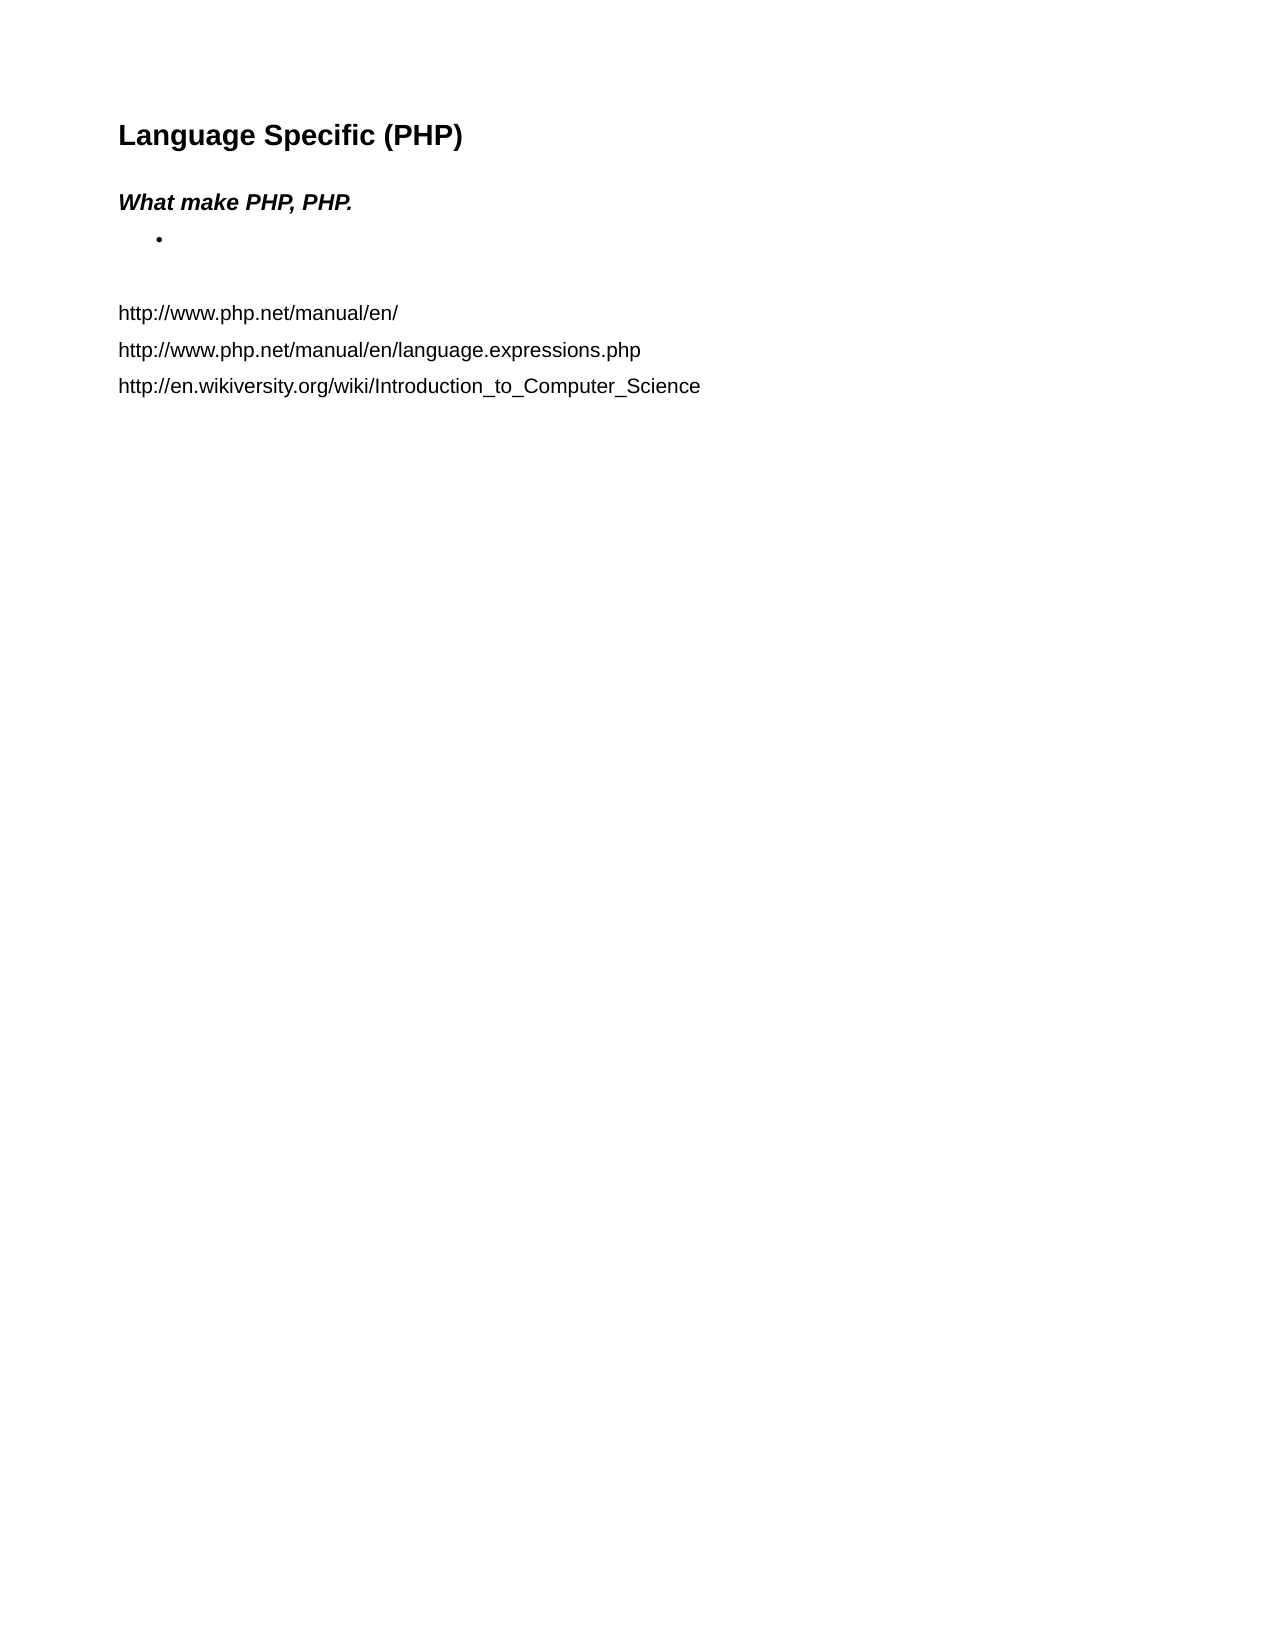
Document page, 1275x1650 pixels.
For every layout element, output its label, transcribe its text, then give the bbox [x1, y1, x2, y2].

subtitle Language Specific (PHP) [118, 118, 1157, 152]
text http://en.wikiversity.org/wiki/Introduction_to_Computer_Science [118, 374, 1157, 398]
subtitle What make PHP, PHP. [118, 189, 1157, 216]
text http://www.php.net/manual/en/language.expressions.php [118, 337, 1157, 361]
text http://www.php.net/manual/en/ [118, 301, 1157, 325]
